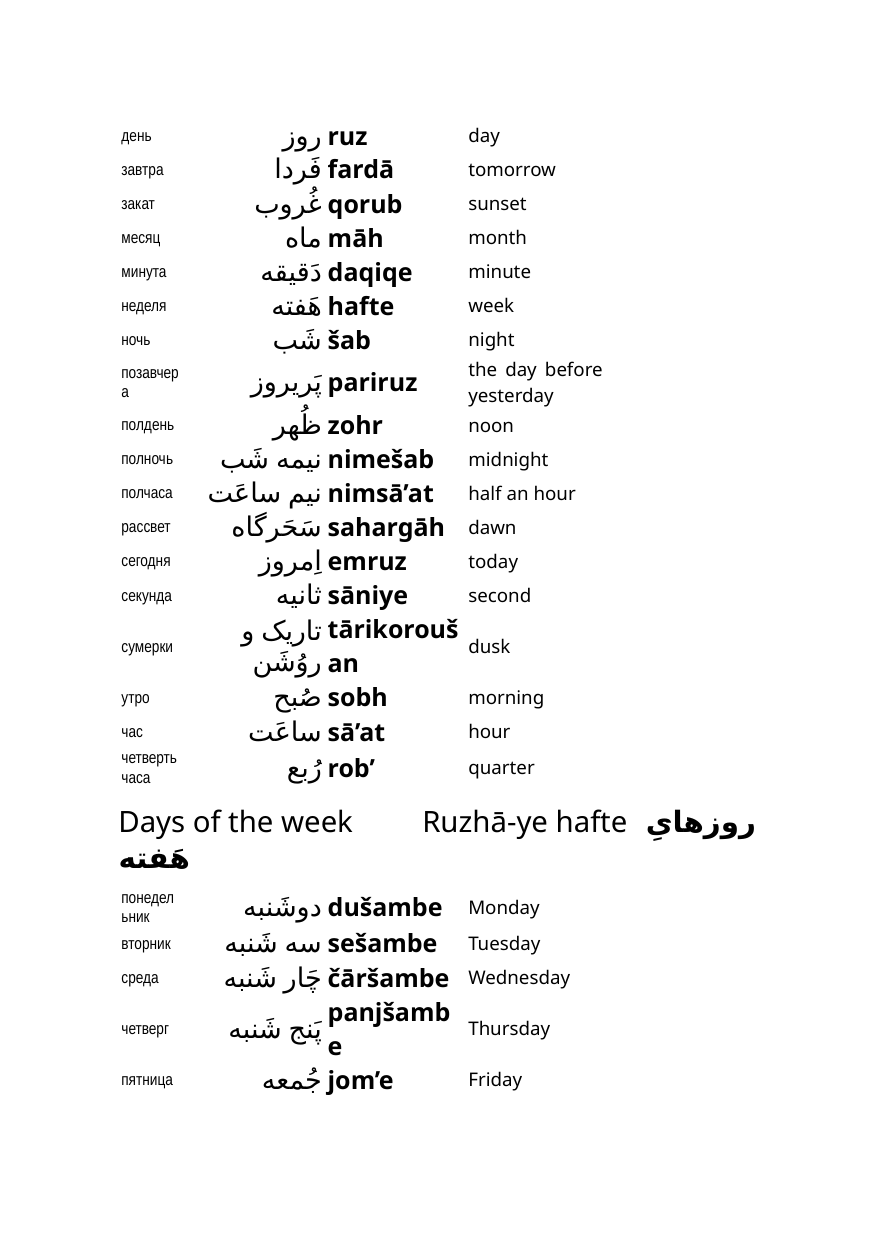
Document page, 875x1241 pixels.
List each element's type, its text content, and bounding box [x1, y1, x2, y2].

table_cell минута [118, 254, 184, 288]
table_cell сегодня [118, 544, 184, 578]
table_cell the day before yesterday [465, 357, 606, 408]
table_cell سه شَنبه [184, 926, 324, 960]
table_cell week [465, 289, 606, 322]
table_cell نیم ساعَت [184, 476, 324, 510]
table_cell tomorrow [465, 152, 606, 186]
table_cell секунда [118, 578, 184, 612]
table_cell فَردا [184, 152, 324, 186]
table_cell dawn [465, 510, 606, 544]
table_cell māh [324, 220, 465, 254]
table_cell نیمه شَب [184, 442, 324, 476]
table_cell tārikoroušan [324, 612, 465, 680]
table_header понедельник [118, 888, 184, 926]
table_cell завтра [118, 152, 184, 186]
table_cell sā’at [324, 714, 465, 748]
table_cell ночь [118, 323, 184, 357]
table_cell رُبع [184, 748, 324, 787]
table_cell دَقیقه [184, 254, 324, 288]
table_header دوشَنبه [184, 888, 324, 926]
table_cell Wednesday [465, 960, 606, 994]
table_cell четверть часа [118, 748, 184, 787]
table_cell день [118, 118, 184, 152]
table_cell ثانیه [184, 578, 324, 612]
table_cell Thursday [465, 994, 606, 1062]
table_cell هَفته [184, 289, 324, 322]
table_cell second [465, 578, 606, 612]
table_cell today [465, 544, 606, 578]
table_cell اِمروز [184, 544, 324, 578]
table_cell day [465, 118, 606, 152]
table_cell سَحَرگاه [184, 510, 324, 544]
table_cell half an hour [465, 476, 606, 510]
table_cell چَار شَنبه [184, 960, 324, 994]
table_cell jom’e [324, 1063, 465, 1096]
table_cell pariruz [324, 357, 465, 408]
table_cell sahargāh [324, 510, 465, 544]
table_cell hafte [324, 289, 465, 322]
table_cell закат [118, 186, 184, 220]
table_cell جُمعه [184, 1063, 324, 1096]
table_cell daqiqe [324, 254, 465, 288]
table_cell nimešab [324, 442, 465, 476]
table_cell šab [324, 323, 465, 357]
table_cell неделя [118, 289, 184, 322]
table_cell утро [118, 680, 184, 714]
table_cell quarter [465, 748, 606, 787]
table_cell полдень [118, 408, 184, 442]
table_cell روز [184, 118, 324, 152]
table_cell Friday [465, 1063, 606, 1096]
table_cell рассвет [118, 510, 184, 544]
subtitle Days of the week Ruzhā-ye hafte روزهایِ هَفته [118, 801, 756, 875]
table_cell час [118, 714, 184, 748]
table_cell sešambe [324, 926, 465, 960]
table_cell ساعَت [184, 714, 324, 748]
table_cell پَریروز [184, 357, 324, 408]
table_cell dusk [465, 612, 606, 680]
table_cell hour [465, 714, 606, 748]
table_cell night [465, 323, 606, 357]
table_cell позавчера [118, 357, 184, 408]
table_cell panjšambe [324, 994, 465, 1062]
table_cell غُروب [184, 186, 324, 220]
table_cell تاریک و روُشَن [184, 612, 324, 680]
table_cell четверг [118, 994, 184, 1062]
table_cell month [465, 220, 606, 254]
table_cell месяц [118, 220, 184, 254]
table_cell полчаса [118, 476, 184, 510]
table_cell nimsā’at [324, 476, 465, 510]
table_cell rob’ [324, 748, 465, 787]
table_cell صُبح [184, 680, 324, 714]
table_cell sāniye [324, 578, 465, 612]
table_cell zohr [324, 408, 465, 442]
table_cell сумерки [118, 612, 184, 680]
table_cell ظُهر [184, 408, 324, 442]
table_cell fardā [324, 152, 465, 186]
table_cell minute [465, 254, 606, 288]
table_cell вторник [118, 926, 184, 960]
table_cell sunset [465, 186, 606, 220]
table_cell noon [465, 408, 606, 442]
table_cell полночь [118, 442, 184, 476]
table_cell شَب [184, 323, 324, 357]
table_cell ruz [324, 118, 465, 152]
table_cell پَنج شَنبه [184, 994, 324, 1062]
table_cell sobh [324, 680, 465, 714]
table_cell ماه [184, 220, 324, 254]
table_cell midnight [465, 442, 606, 476]
table_header Monday [465, 888, 606, 926]
table_cell qorub [324, 186, 465, 220]
table_cell morning [465, 680, 606, 714]
table_cell Tuesday [465, 926, 606, 960]
table_cell emruz [324, 544, 465, 578]
table_cell čāršambe [324, 960, 465, 994]
table_header dušambe [324, 888, 465, 926]
table_cell пятница [118, 1063, 184, 1096]
table_cell среда [118, 960, 184, 994]
